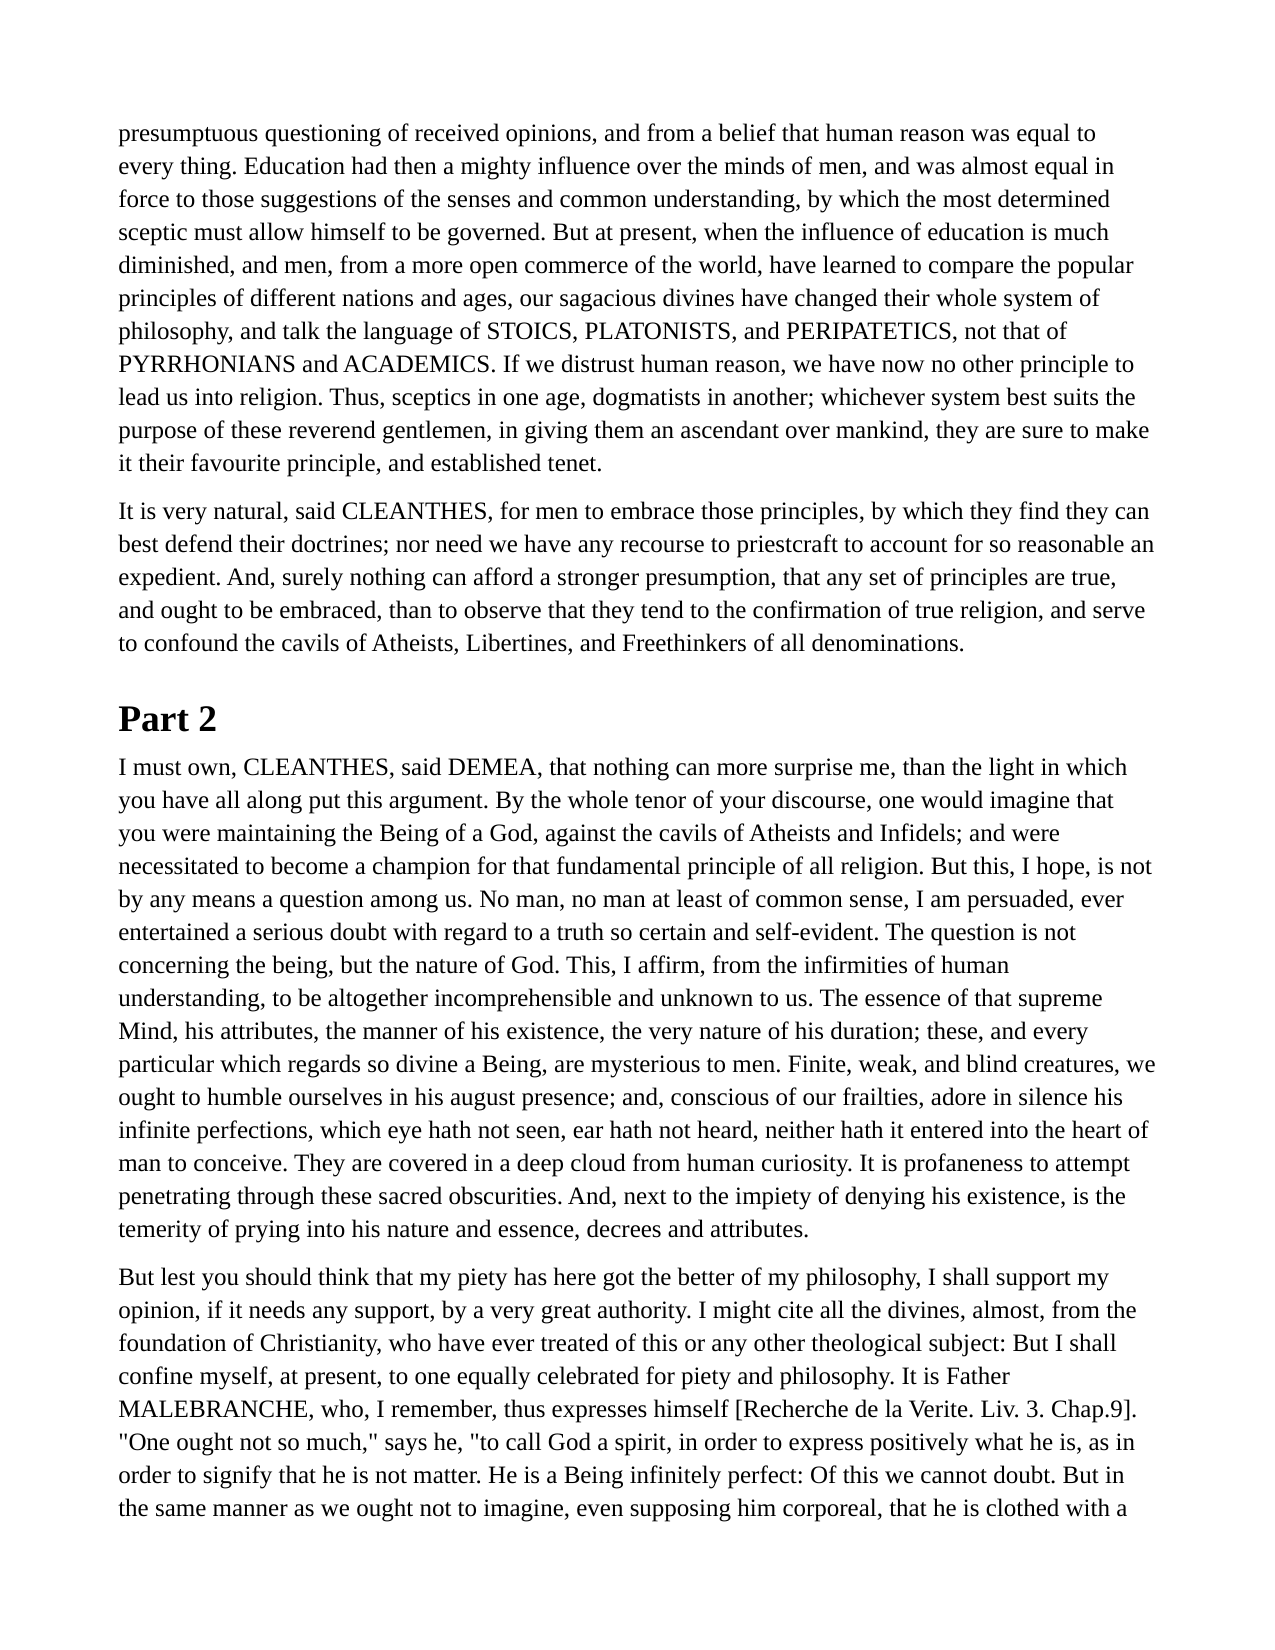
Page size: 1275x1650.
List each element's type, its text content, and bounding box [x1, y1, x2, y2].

text It is very natural, said CLEANTHES, for men to embrace those principles, by which they find they can best defend their doctrines; nor need we have any recourse to priestcraft to account for so reasonable an expedient. And, surely nothing can afford a stronger presumption, that any set of principles are true, and ought to be embraced, than to observe that they tend to the confirmation of true religion, and serve to confound the cavils of Atheists, Libertines, and Freethinkers of all denominations. [118, 496, 1157, 657]
text But lest you should think that my piety has here got the better of my philosophy, I shall support my opinion, if it needs any support, by a very great authority. I might cite all the divines, almost, from the foundation of Christianity, who have ever treated of this or any other theological subject: But I shall confine myself, at present, to one equally celebrated for piety and philosophy. It is Father MALEBRANCHE, who, I remember, thus expresses himself [Recherche de la Verite. Liv. 3. Chap.9]. "One ought not so much," says he, "to call God a spirit, in order to express positively what he is, as in order to signify that he is not matter. He is a Being infinitely perfect: Of this we cannot doubt. But in the same manner as we ought not to imagine, even supposing him corporeal, that he is clothed with a [118, 1262, 1157, 1522]
subtitle Part 2 [118, 696, 1157, 739]
text presumptuous questioning of received opinions, and from a belief that human reason was equal to every thing. Education had then a mighty influence over the minds of men, and was almost equal in force to those suggestions of the senses and common understanding, by which the most determined sceptic must allow himself to be governed. But at present, when the influence of education is much diminished, and men, from a more open commerce of the world, have learned to compare the popular principles of different nations and ages, our sagacious divines have changed their whole system of philosophy, and talk the language of STOICS, PLATONISTS, and PERIPATETICS, not that of PYRRHONIANS and ACADEMICS. If we distrust human reason, we have now no other principle to lead us into religion. Thus, sceptics in one age, dogmatists in another; whichever system best suits the purpose of these reverend gentlemen, in giving them an ascendant over mankind, they are sure to make it their favourite principle, and established tenet. [118, 118, 1157, 477]
text I must own, CLEANTHES, said DEMEA, that nothing can more surprise me, than the light in which you have all along put this argument. By the whole tenor of your discourse, one would imagine that you were maintaining the Being of a God, against the cavils of Atheists and Infidels; and were necessitated to become a champion for that fundamental principle of all religion. But this, I hope, is not by any means a question among us. No man, no man at least of common sense, I am persuaded, ever entertained a serious doubt with regard to a truth so certain and self-evident. The question is not concerning the being, but the nature of God. This, I affirm, from the infirmities of human understanding, to be altogether incomprehensible and unknown to us. The essence of that supreme Mind, his attributes, the manner of his existence, the very nature of his duration; these, and every particular which regards so divine a Being, are mysterious to men. Finite, weak, and blind creatures, we ought to humble ourselves in his august presence; and, conscious of our frailties, adore in silence his infinite perfections, which eye hath not seen, ear hath not heard, neither hath it entered into the heart of man to conceive. They are covered in a deep cloud from human curiosity. It is profaneness to attempt penetrating through these sacred obscurities. And, next to the impiety of denying his existence, is the temerity of prying into his nature and essence, decrees and attributes. [118, 752, 1157, 1243]
